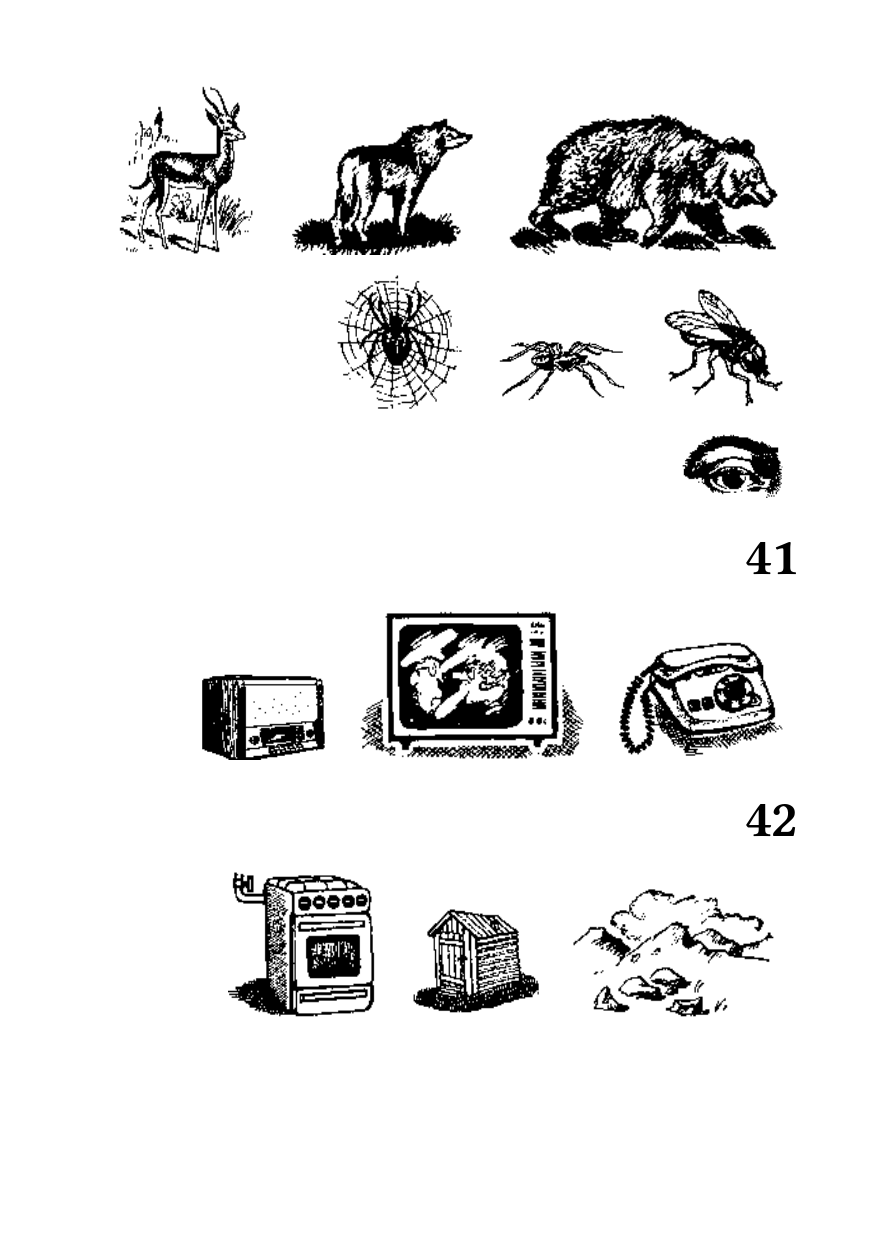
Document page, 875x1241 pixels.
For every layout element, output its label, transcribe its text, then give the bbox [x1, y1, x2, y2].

subtitle 41 [75, 527, 799, 587]
subtitle 42 [75, 789, 799, 849]
